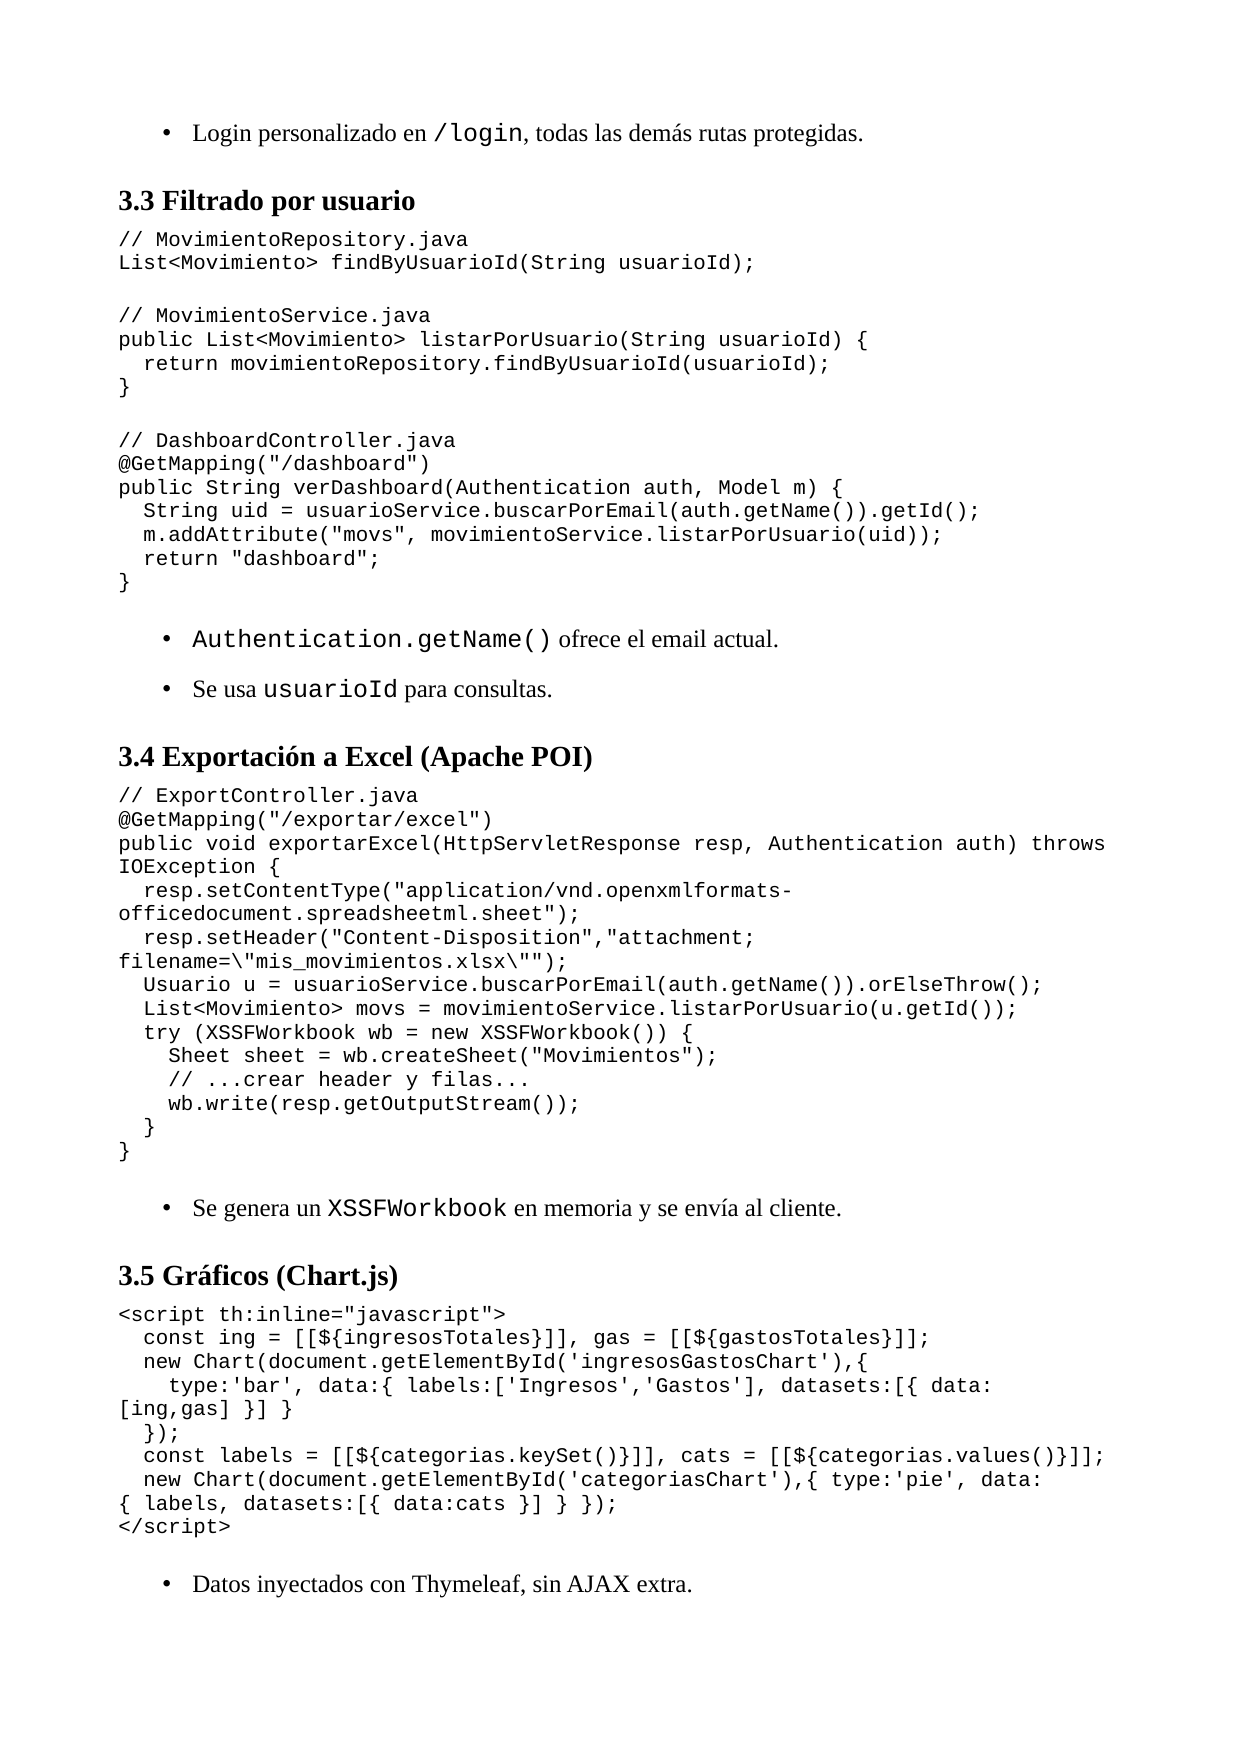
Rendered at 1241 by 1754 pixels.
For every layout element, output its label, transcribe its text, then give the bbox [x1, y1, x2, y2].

text public List<Movimiento> listarPorUsuario(String usuarioId) { [118, 329, 1122, 353]
text </script> [118, 1516, 1122, 1540]
list Authentication.getName() ofrece el email actual. [162, 624, 1122, 655]
text // MovimientoRepository.java [118, 229, 1122, 252]
text } [118, 376, 1122, 400]
text List<Movimiento> findByUsuarioId(String usuarioId); [118, 252, 1122, 276]
text public String verDashboard(Authentication auth, Model m) { [118, 477, 1122, 501]
subtitle 3.3 Filtrado por usuario [118, 183, 1122, 216]
text Usuario u = usuarioService.buscarPorEmail(auth.getName()).orElseThrow(); [118, 974, 1122, 998]
text resp.setHeader("Content-Disposition","attachment; filename=\"mis_movimientos.xlsx\""); [118, 927, 1122, 974]
text return movimientoRepository.findByUsuarioId(usuarioId); [118, 353, 1122, 376]
list Se usa usuarioId para consultas. [162, 674, 1122, 705]
list Datos inyectados con Thymeleaf, sin AJAX extra. [162, 1569, 1122, 1598]
text new Chart(document.getElementById('ingresosGastosChart'),{ [118, 1351, 1122, 1374]
subtitle 3.4 Exportación a Excel (Apache POI) [118, 739, 1122, 773]
text // ExportController.java [118, 785, 1122, 809]
text m.addAttribute("movs", movimientoService.listarPorUsuario(uid)); [118, 524, 1122, 548]
text // DashboardController.java [118, 429, 1122, 453]
text // ...crear header y filas... [118, 1069, 1122, 1093]
text try (XSSFWorkbook wb = new XSSFWorkbook()) { [118, 1022, 1122, 1045]
text } [118, 1116, 1122, 1140]
text } [118, 1140, 1122, 1163]
text wb.write(resp.getOutputStream()); [118, 1093, 1122, 1116]
text String uid = usuarioService.buscarPorEmail(auth.getName()).getId(); [118, 501, 1122, 524]
text <script th:inline="javascript"> [118, 1304, 1122, 1327]
text resp.setContentType("application/vnd.openxmlformats-officedocument.spreadsheetml.sheet"); [118, 880, 1122, 927]
text type:'bar', data:{ labels:['Ingresos','Gastos'], datasets:[{ data:[ing,gas] }] } [118, 1374, 1122, 1422]
text const ing = [[${ingresosTotales}]], gas = [[${gastosTotales}]]; [118, 1327, 1122, 1351]
text Sheet sheet = wb.createSheet("Movimientos"); [118, 1045, 1122, 1069]
text new Chart(document.getElementById('categoriasChart'),{ type:'pie', data:{ labels, datasets:[{ data:cats }] } }); [118, 1469, 1122, 1516]
text public void exportarExcel(HttpServletResponse resp, Authentication auth) throws IOException { [118, 832, 1122, 880]
text } [118, 571, 1122, 595]
text @GetMapping("/exportar/excel") [118, 809, 1122, 832]
list Login personalizado en /login, todas las demás rutas protegidas. [162, 118, 1122, 149]
text @GetMapping("/dashboard") [118, 453, 1122, 477]
text // MovimientoService.java [118, 306, 1122, 329]
text }); [118, 1422, 1122, 1446]
list Se genera un XSSFWorkbook en memoria y se envía al cliente. [162, 1193, 1122, 1224]
text const labels = [[${categorias.keySet()}]], cats = [[${categorias.values()}]]; [118, 1446, 1122, 1469]
subtitle 3.5 Gráficos (Chart.js) [118, 1258, 1122, 1291]
text return "dashboard"; [118, 548, 1122, 571]
text List<Movimiento> movs = movimientoService.listarPorUsuario(u.getId()); [118, 998, 1122, 1022]
